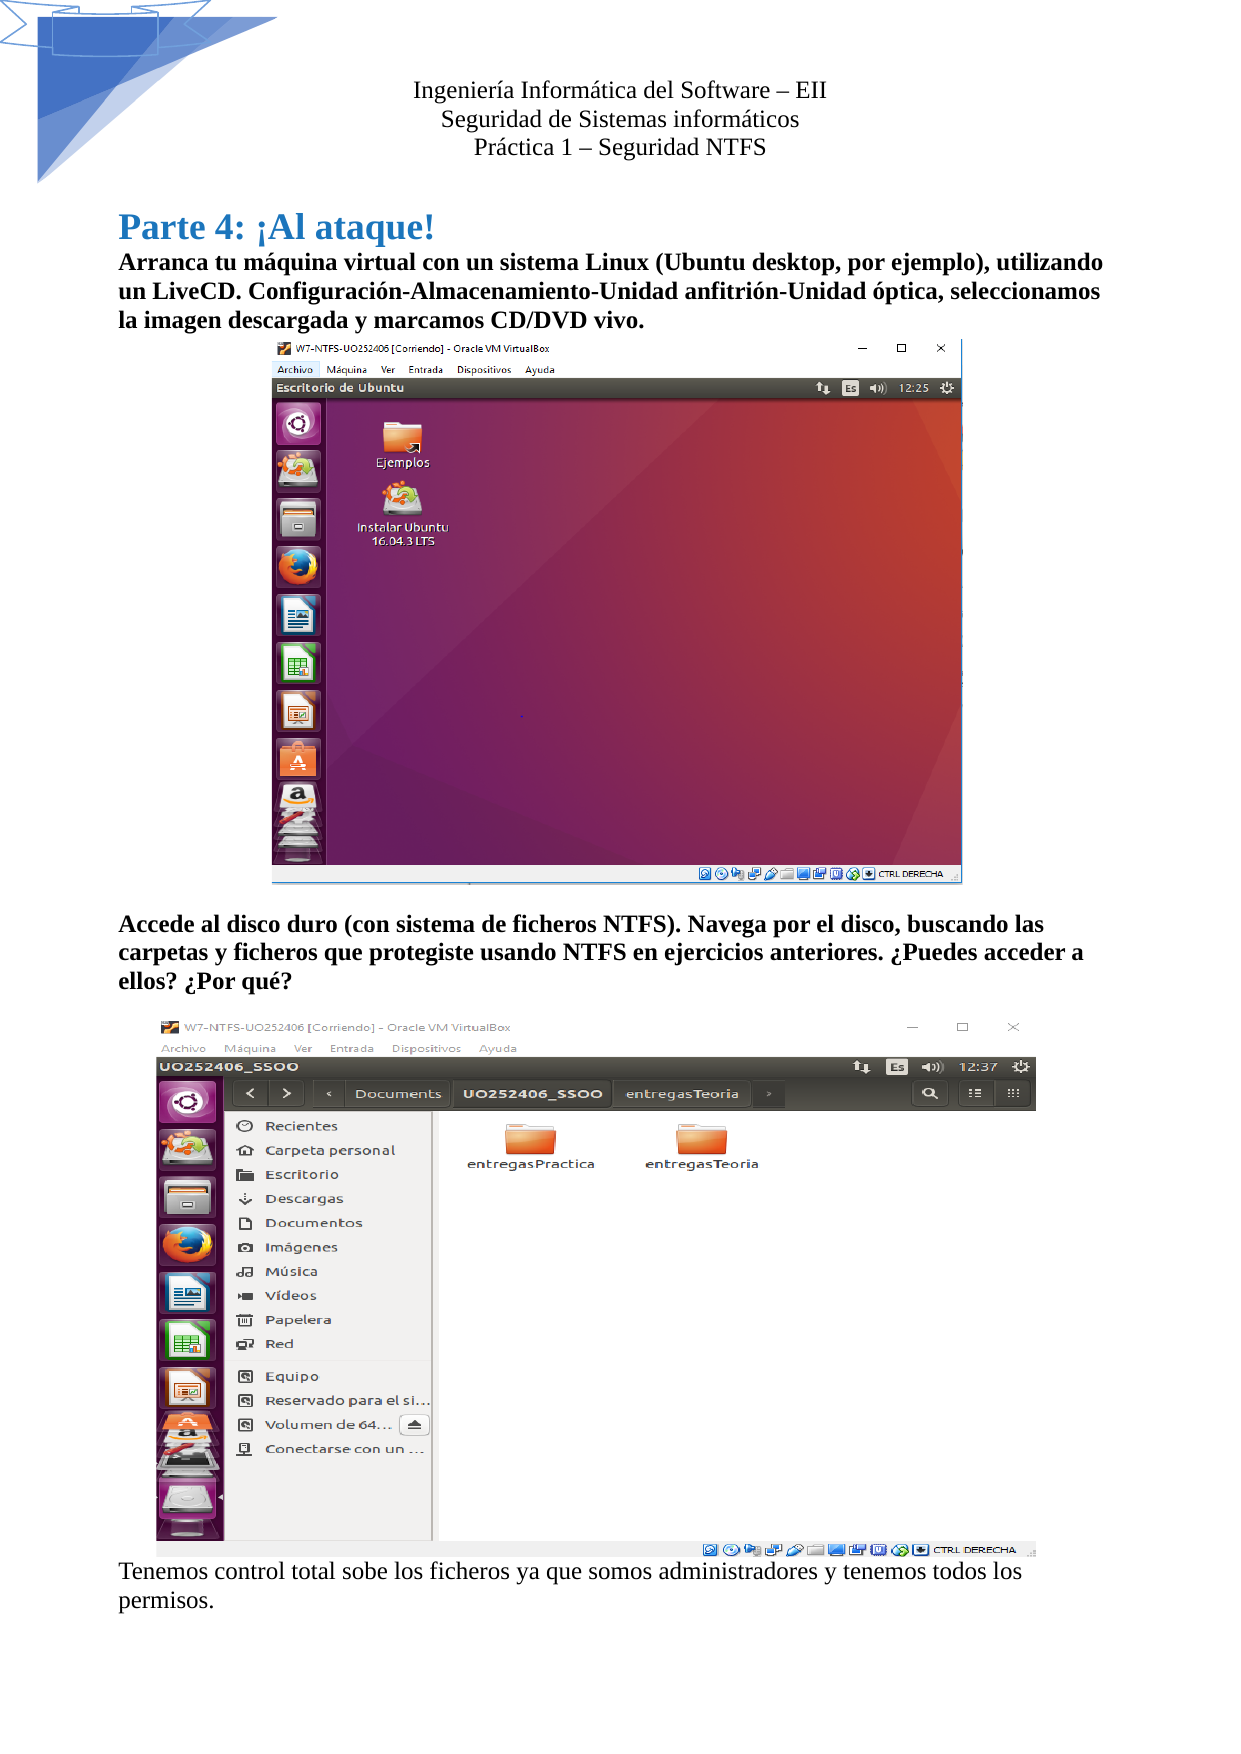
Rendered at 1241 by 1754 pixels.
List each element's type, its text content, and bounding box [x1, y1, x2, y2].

text Parte 4: ¡Al ataque! [118, 204, 1122, 247]
text Arranca tu máquina virtual con un sistema Linux (Ubuntu desktop, por ejemplo), utilizando un LiveCD. Configuración-Almacenamiento-Unidad anfitrión-Unidad óptica, seleccionamos la imagen descargada y marcamos CD/DVD vivo. [118, 247, 1122, 334]
text Accede al disco duro (con sistema de ficheros NTFS). Navega por el disco, buscando las carpetas y ficheros que protegiste usando NTFS en ejercicios anteriores. ¿Puedes acceder a ellos? ¿Por qué? [118, 909, 1122, 995]
text Tenemos control total sobe los ficheros ya que somos administradores y tenemos todos los permisos. [118, 995, 1122, 1614]
